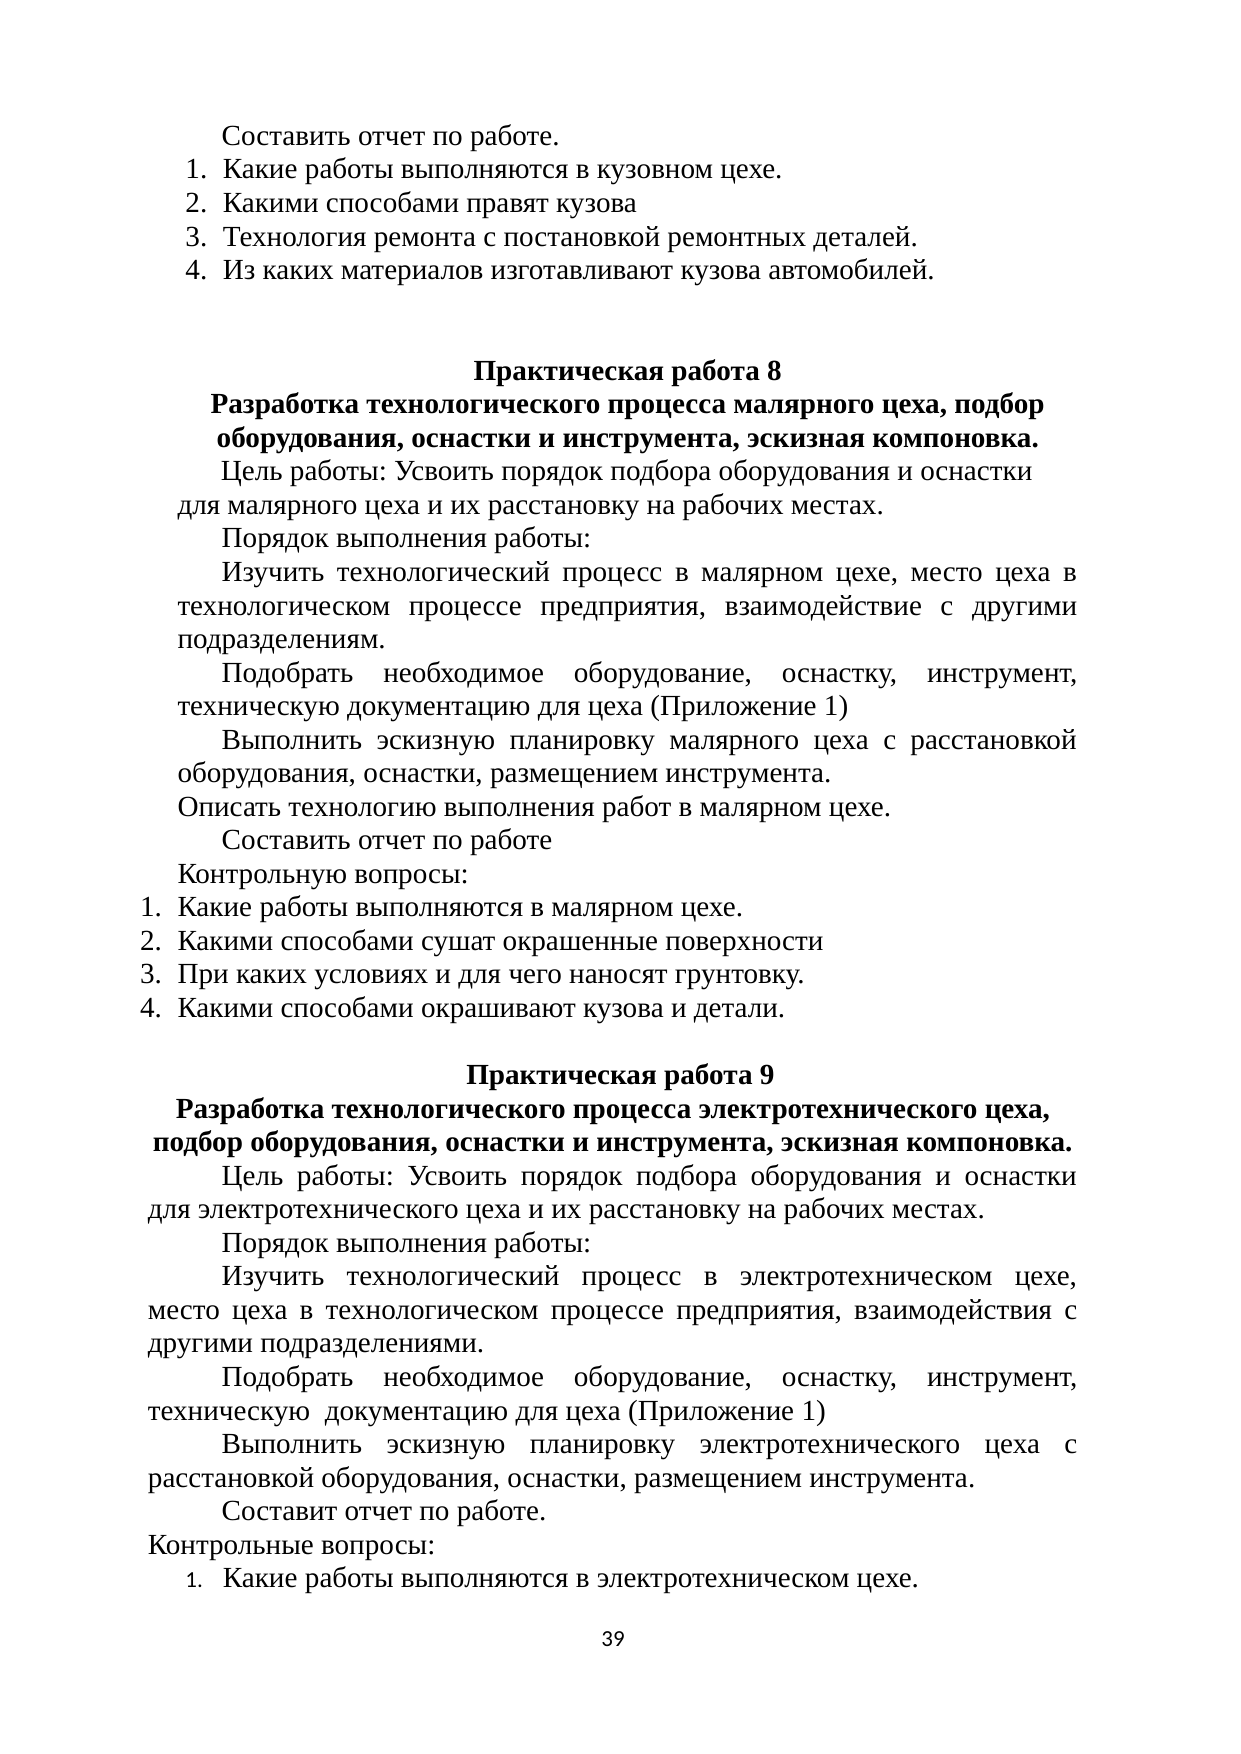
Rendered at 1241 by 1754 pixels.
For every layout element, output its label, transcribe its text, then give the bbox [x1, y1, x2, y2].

text Составить отчет по работе. [148, 118, 1078, 152]
list Какими способами сушат окрашенные поверхности [140, 923, 1078, 957]
list Подобрать необходимое оборудование, оснастку, инструмент, техническую документацию для цеха (Приложение 1) [177, 655, 1078, 722]
text Изучить технологический процесс в электротехническом цехе, место цеха в технологическом процессе предприятия, взаимодействия с другими подразделениями. [148, 1258, 1078, 1359]
list Описать технологию выполнения работ в малярном цехе. [177, 789, 1078, 822]
list Из каких материалов изготавливают кузова автомобилей. [185, 252, 1078, 286]
text Порядок выполнения работы: [148, 1225, 1078, 1258]
list Какие работы выполняются в кузовном цехе. [185, 152, 1078, 185]
list Какими способами правят кузова [185, 185, 1078, 219]
text Составит отчет по работе. [148, 1493, 1078, 1527]
text Контрольные вопросы: [148, 1527, 1078, 1560]
text Подобрать необходимое оборудование, оснастку, инструмент, техническую документацию для цеха (Приложение 1) [148, 1359, 1078, 1426]
list Практическая работа 8 [177, 353, 1078, 386]
text Разработка технологического процесса электротехнического цеха, подбор оборудования, оснастки и инструмента, эскизная компоновка. [148, 1091, 1078, 1158]
list Порядок выполнения работы: [207, 521, 1078, 554]
list Практическая работа 9 [162, 1057, 1078, 1091]
list Какими способами окрашивают кузова и детали. [140, 990, 1078, 1024]
list Изучить технологический процесс в малярном цехе, место цеха в технологическом процессе предприятия, взаимодействие с другими подразделениям. [177, 554, 1078, 655]
list Составить отчет по работе [177, 822, 1078, 856]
text Выполнить эскизную планировку электротехнического цеха с расстановкой оборудования, оснастки, размещением инструмента. [148, 1426, 1078, 1493]
list Контрольную вопросы: [177, 856, 1078, 889]
list Выполнить эскизную планировку малярного цеха с расстановкой оборудования, оснастки, размещением инструмента. [177, 722, 1078, 789]
text Цель работы: Усвоить порядок подбора оборудования и оснастки для электротехнического цеха и их расстановку на рабочих местах. [148, 1158, 1078, 1225]
list Какие работы выполняются в малярном цехе. [140, 889, 1078, 923]
list При каких условиях и для чего наносят грунтовку. [140, 957, 1078, 990]
list Цель работы: Усвоить порядок подбора оборудования и оснастки для малярного цеха и их расстановку на рабочих местах. [148, 453, 1078, 521]
list Технология ремонта с постановкой ремонтных деталей. [185, 219, 1078, 252]
list Разработка технологического процесса малярного цеха, подбор оборудования, оснастки и инструмента, эскизная компоновка. [177, 386, 1078, 453]
list Какие работы выполняются в электротехническом цехе. [185, 1560, 1078, 1594]
